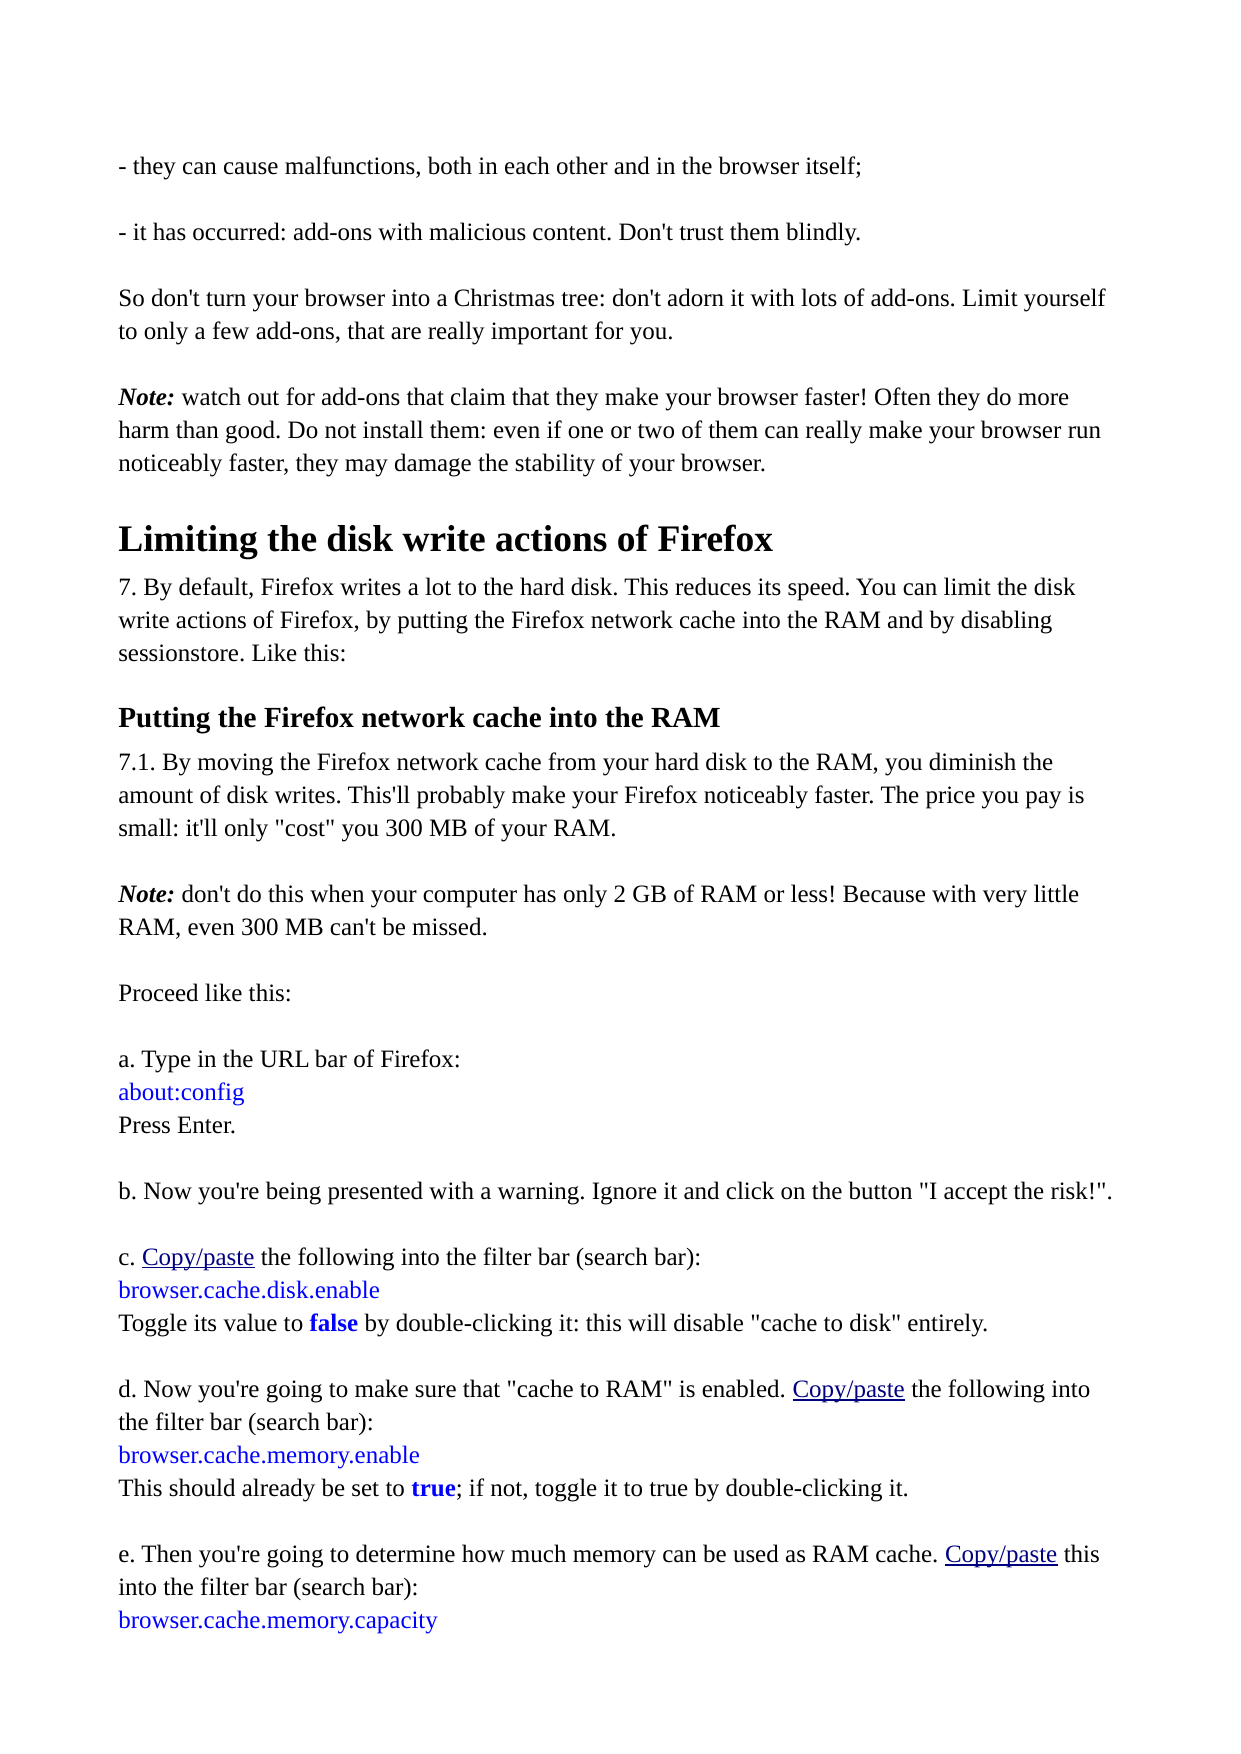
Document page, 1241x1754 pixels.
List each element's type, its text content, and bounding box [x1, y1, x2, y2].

text 7.1. By moving the Firefox network cache from your hard disk to the RAM, you diminish the amount of disk writes. This'll probably make your Firefox noticeably faster. The price you pay is small: it'll only "cost" you 300 MB of your RAM. Note: don't do this when your computer has only 2 GB of RAM or less! Because with very little RAM, even 300 MB can't be missed. Proceed like this: a. Type in the URL bar of Firefox: about:config Press Enter. b. Now you're being presented with a warning. Ignore it and click on the button "I accept the risk!". c. Copy/paste the following into the filter bar (search bar): browser.cache.disk.enable Toggle its value to false by double-clicking it: this will disable "cache to disk" entirely. d. Now you're going to make sure that "cache to RAM" is enabled. Copy/paste the following into the filter bar (search bar): browser.cache.memory.enable This should already be set to true; if not, toggle it to true by double-clicking it. e. Then you're going to determine how much memory can be used as RAM cache. Copy/paste this into the filter bar (search bar): browser.cache.memory.capacity [118, 747, 1122, 1634]
subtitle Putting the Firefox network cache into the RAM [118, 701, 1122, 734]
text 7. By default, Firefox writes a lot to the hard disk. This reduces its speed. You can limit the disk write actions of Firefox, by putting the Firefox network cache into the RAM and by disabling sessionstore. Like this: [118, 572, 1122, 667]
subtitle Limiting the disk write actions of Firefox [118, 517, 1122, 560]
text - they can cause malfunctions, both in each other and in the browser itself; - it has occurred: add-ons with malicious content. Don't trust them blindly. So don't turn your browser into a Christmas tree: don't adorn it with lots of add-ons. Limit yourself to only a few add-ons, that are really important for you. Note: watch out for add-ons that claim that they make your browser faster! Often they do more harm than good. Do not install them: even if one or two of them can really make your browser run noticeably faster, they may damage the stability of your browser. [118, 118, 1122, 477]
